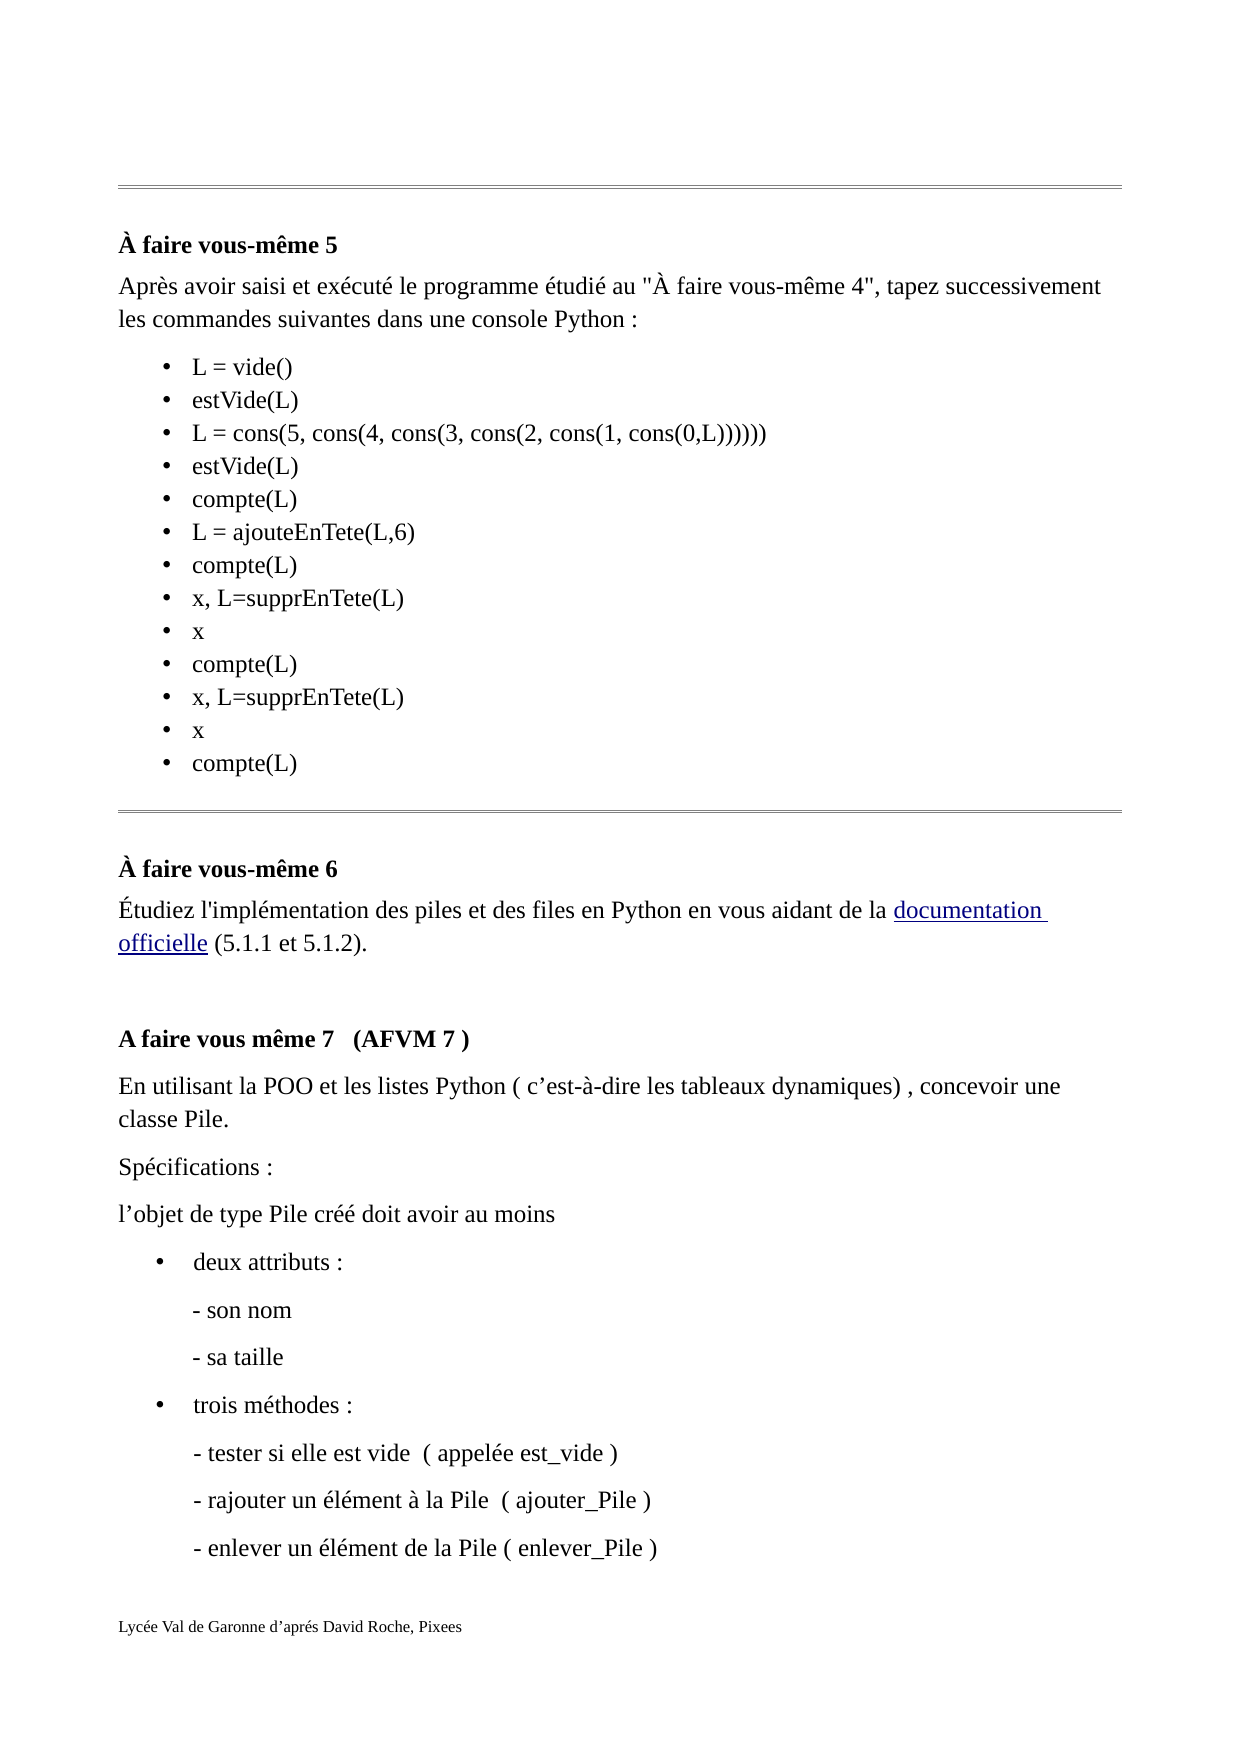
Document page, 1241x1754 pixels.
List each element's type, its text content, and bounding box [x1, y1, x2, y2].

list deux attributs : [156, 1247, 1122, 1276]
subtitle À faire vous-même 5 [118, 230, 1122, 259]
list - rajouter un élément à la Pile ( ajouter_Pile ) [156, 1485, 1122, 1514]
list x, L=supprEnTete(L) [162, 682, 1122, 711]
text Spécifications : [118, 1152, 1122, 1181]
list estVide(L) [162, 451, 1122, 479]
list L = ajouteEnTete(L,6) [162, 517, 1122, 546]
text En utilisant la POO et les listes Python ( c’est-à-dire les tableaux dynamiques) , concevoir une classe Pile. [118, 1071, 1122, 1133]
text l’objet de type Pile créé doit avoir au moins [118, 1199, 1122, 1228]
text A faire vous même 7 (AFVM 7 ) [118, 1024, 1122, 1052]
list compte(L) [162, 649, 1122, 678]
text Étudiez l'implémentation des piles et des files en Python en vous aidant de la documentation officielle (5.1.1 et 5.1.2). [118, 896, 1122, 957]
list x, L=supprEnTete(L) [162, 583, 1122, 612]
list compte(L) [162, 550, 1122, 579]
list trois méthodes : [156, 1390, 1122, 1419]
list L = vide() [162, 352, 1122, 381]
text - son nom [118, 1295, 1122, 1323]
text Après avoir saisi et exécuté le programme étudié au "À faire vous-même 4", tapez successivement les commandes suivantes dans une console Python : [118, 271, 1122, 333]
list compte(L) [162, 748, 1122, 777]
list L = cons(5, cons(4, cons(3, cons(2, cons(1, cons(0,L)))))) [162, 418, 1122, 447]
subtitle À faire vous-même 6 [118, 854, 1122, 883]
list x [162, 715, 1122, 744]
list x [162, 616, 1122, 645]
list - enlever un élément de la Pile ( enlever_Pile ) [156, 1533, 1122, 1562]
text - sa taille [118, 1342, 1122, 1371]
list compte(L) [162, 484, 1122, 513]
list - tester si elle est vide ( appelée est_vide ) [156, 1438, 1122, 1466]
list estVide(L) [162, 385, 1122, 413]
